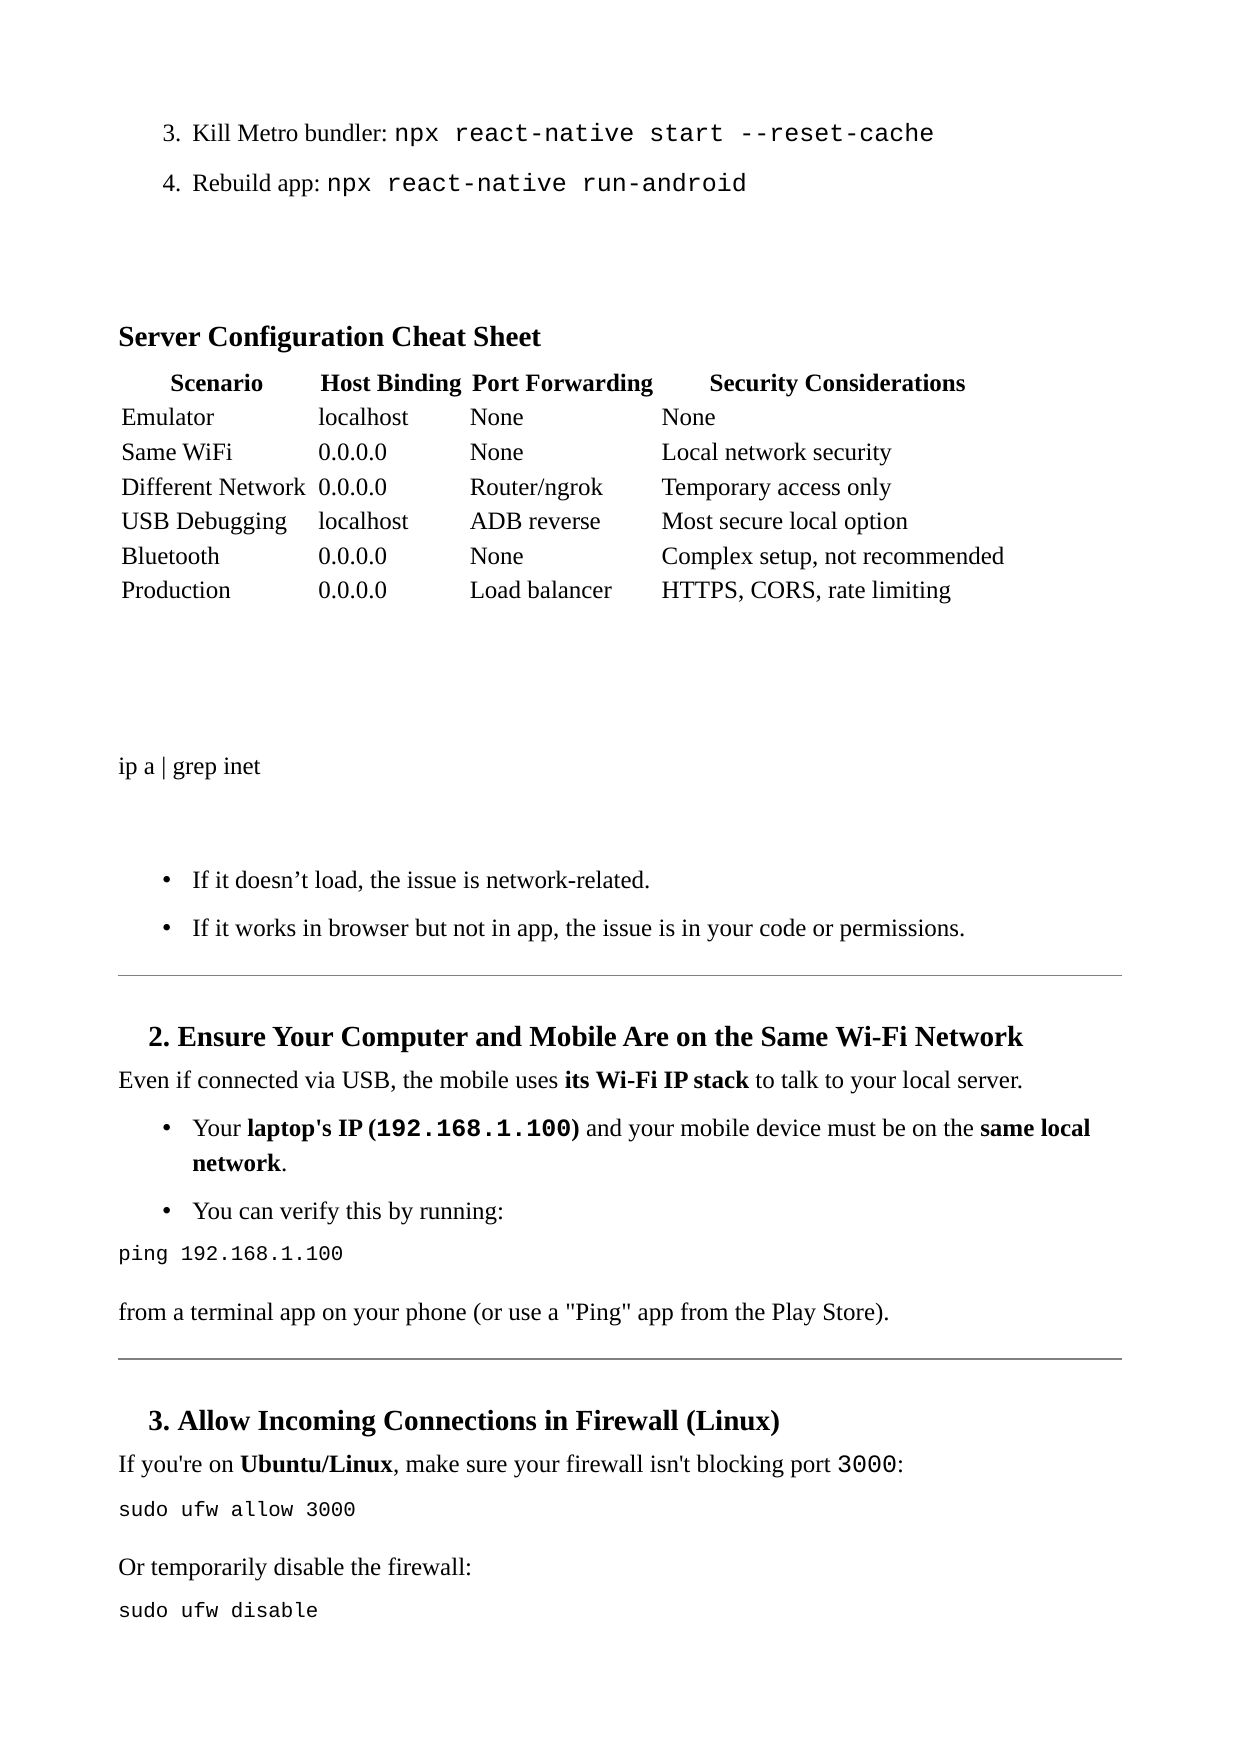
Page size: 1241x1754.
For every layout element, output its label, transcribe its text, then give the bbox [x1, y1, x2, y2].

list If it works in browser but not in app, the issue is in your code or permissions. [162, 913, 1122, 942]
list If it doesn’t load, the issue is network-related. [162, 865, 1122, 894]
table_cell 0.0.0.0 [315, 434, 467, 469]
text If you're on Ubuntu/Linux, make sure your firewall isn't blocking port 3000: [118, 1449, 1122, 1480]
table_cell Temporary access only [659, 469, 1016, 503]
text from a terminal app on your phone (or use a "Ping" app from the Play Store). [118, 1297, 1122, 1325]
subtitle Server Configuration Cheat Sheet [118, 319, 1122, 352]
table_cell HTTPS, CORS, rate limiting [659, 573, 1016, 607]
table_cell ADB reverse [467, 503, 658, 538]
list Your laptop's IP (192.168.1.100) and your mobile device must be on the same local network. [162, 1113, 1122, 1177]
table_cell Local network security [659, 434, 1016, 469]
table_cell Load balancer [467, 573, 658, 607]
subtitle ✅ 3. Allow Incoming Connections in Firewall (Linux) [118, 1403, 1122, 1437]
table_header Port Forwarding [467, 365, 658, 399]
table_cell None [467, 538, 658, 572]
table_cell Different Network [118, 469, 315, 503]
table_cell Emulator [118, 400, 315, 434]
list Kill Metro bundler: npx react-native start --reset-cache [162, 118, 1122, 149]
subtitle ✅ 2. Ensure Your Computer and Mobile Are on the Same Wi-Fi Network [118, 1019, 1122, 1053]
table_cell Complex setup, not recommended [659, 538, 1016, 572]
table_cell localhost [315, 503, 467, 538]
text Even if connected via USB, the mobile uses its Wi-Fi IP stack to talk to your local server. [118, 1066, 1122, 1094]
table_cell Router/ngrok [467, 469, 658, 503]
table_cell Production [118, 573, 315, 607]
text Or temporarily disable the firewall: [118, 1552, 1122, 1581]
table_cell 0.0.0.0 [315, 469, 467, 503]
table_cell 0.0.0.0 [315, 573, 467, 607]
table_cell USB Debugging [118, 503, 315, 538]
text ip a | grep inet [118, 751, 1122, 779]
text sudo ufw allow 3000 [118, 1499, 1122, 1523]
list You can verify this by running: [162, 1196, 1122, 1224]
list Rebuild app: npx react-native run-android [162, 168, 1122, 199]
text sudo ufw disable [118, 1600, 1122, 1623]
table_cell None [659, 400, 1016, 434]
table_cell None [467, 400, 658, 434]
table_header Scenario [118, 365, 315, 399]
table_cell Bluetooth [118, 538, 315, 572]
table_cell None [467, 434, 658, 469]
table_cell Same WiFi [118, 434, 315, 469]
table_cell 0.0.0.0 [315, 538, 467, 572]
table_cell localhost [315, 400, 467, 434]
table_header Security Considerations [659, 365, 1016, 399]
text ping 192.168.1.100 [118, 1243, 1122, 1267]
table_header Host Binding [315, 365, 467, 399]
table_cell Most secure local option [659, 503, 1016, 538]
